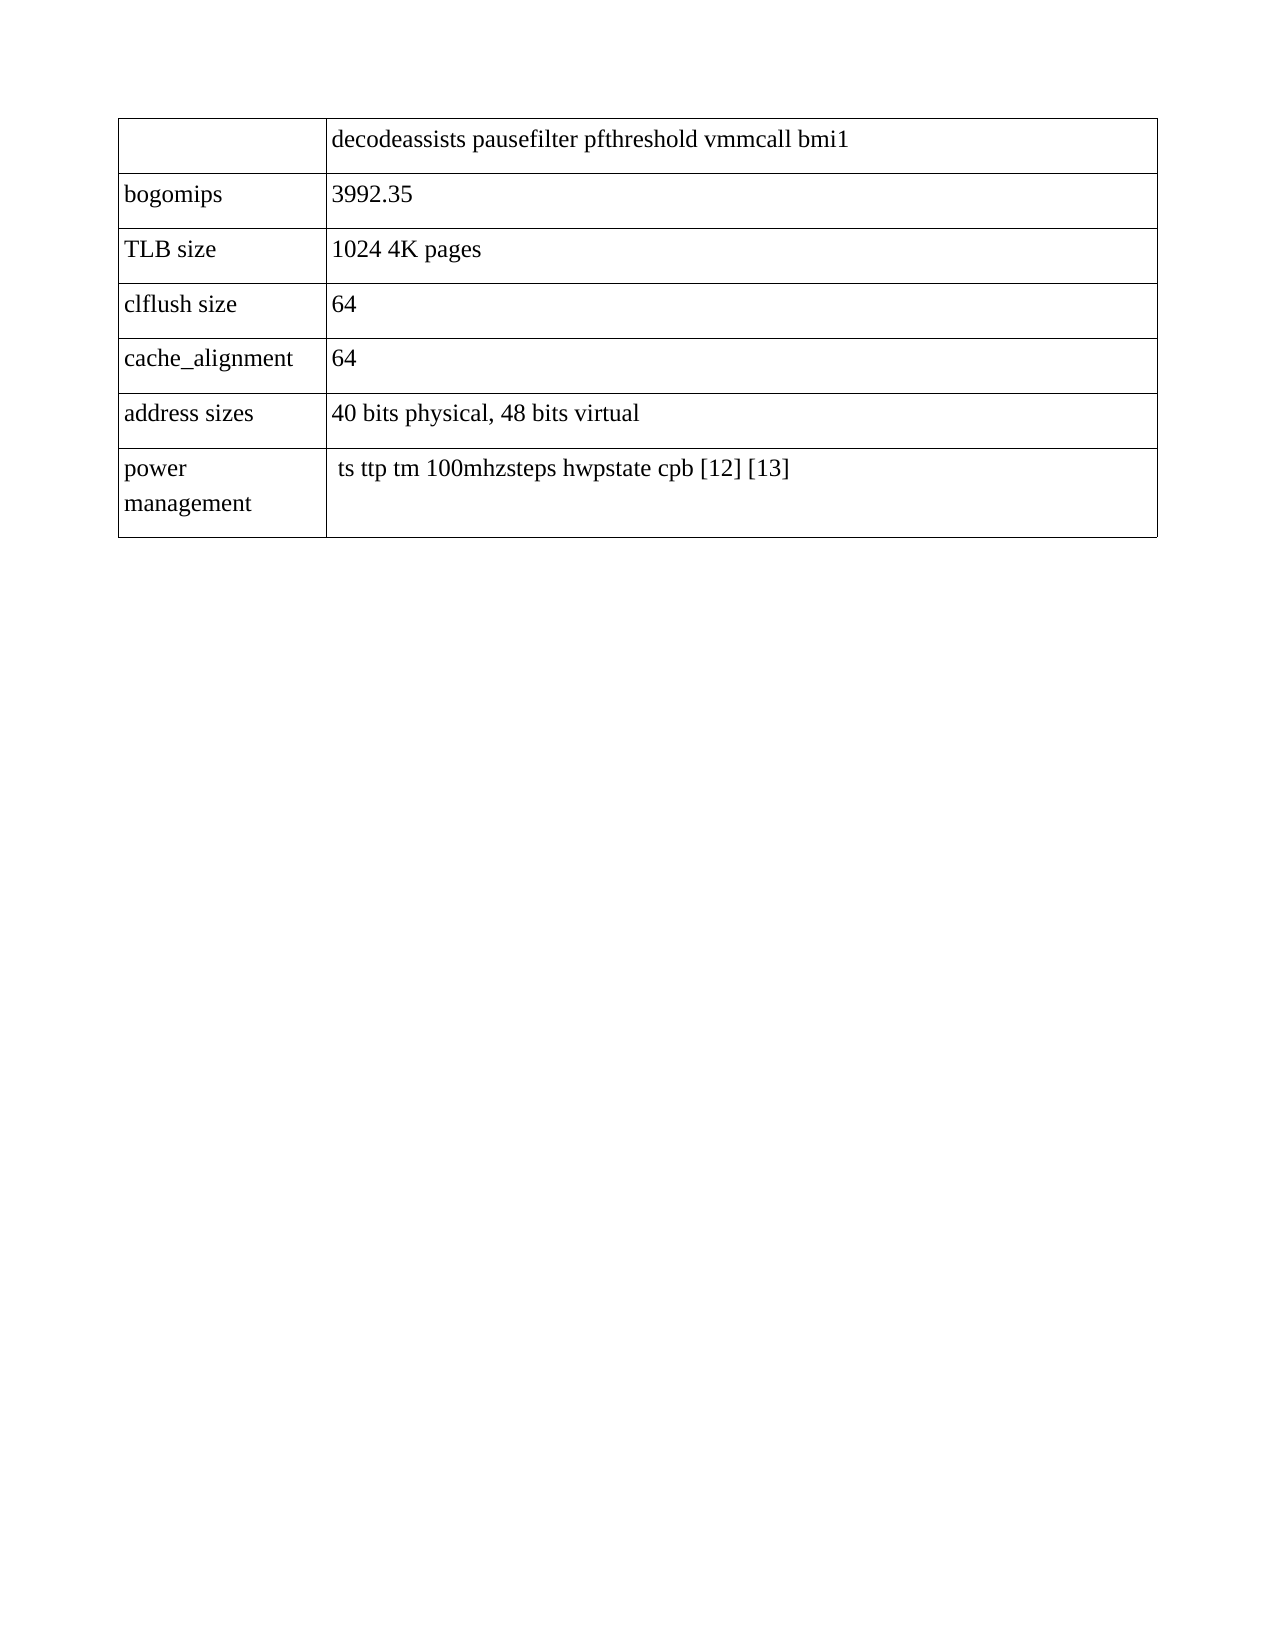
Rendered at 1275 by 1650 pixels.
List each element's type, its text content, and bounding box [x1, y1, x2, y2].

table_cell [119, 119, 326, 173]
table_cell bogomips [119, 174, 326, 228]
table_cell decodeassists pausefilter pfthreshold vmmcall bmi1 [327, 119, 1157, 173]
table_cell power management [119, 449, 326, 537]
table_cell address sizes [119, 394, 326, 447]
table_cell 40 bits physical, 48 bits virtual [327, 394, 1157, 447]
table_cell ts ttp tm 100mhzsteps hwpstate cpb [12] [13] [327, 449, 1157, 537]
table_cell 64 [327, 284, 1157, 338]
table_cell 3992.35 [327, 174, 1157, 228]
table_cell TLB size [119, 229, 326, 283]
table_cell 64 [327, 339, 1157, 393]
table_cell 1024 4K pages [327, 229, 1157, 283]
table_cell clflush size [119, 284, 326, 338]
table_cell cache_alignment [119, 339, 326, 393]
